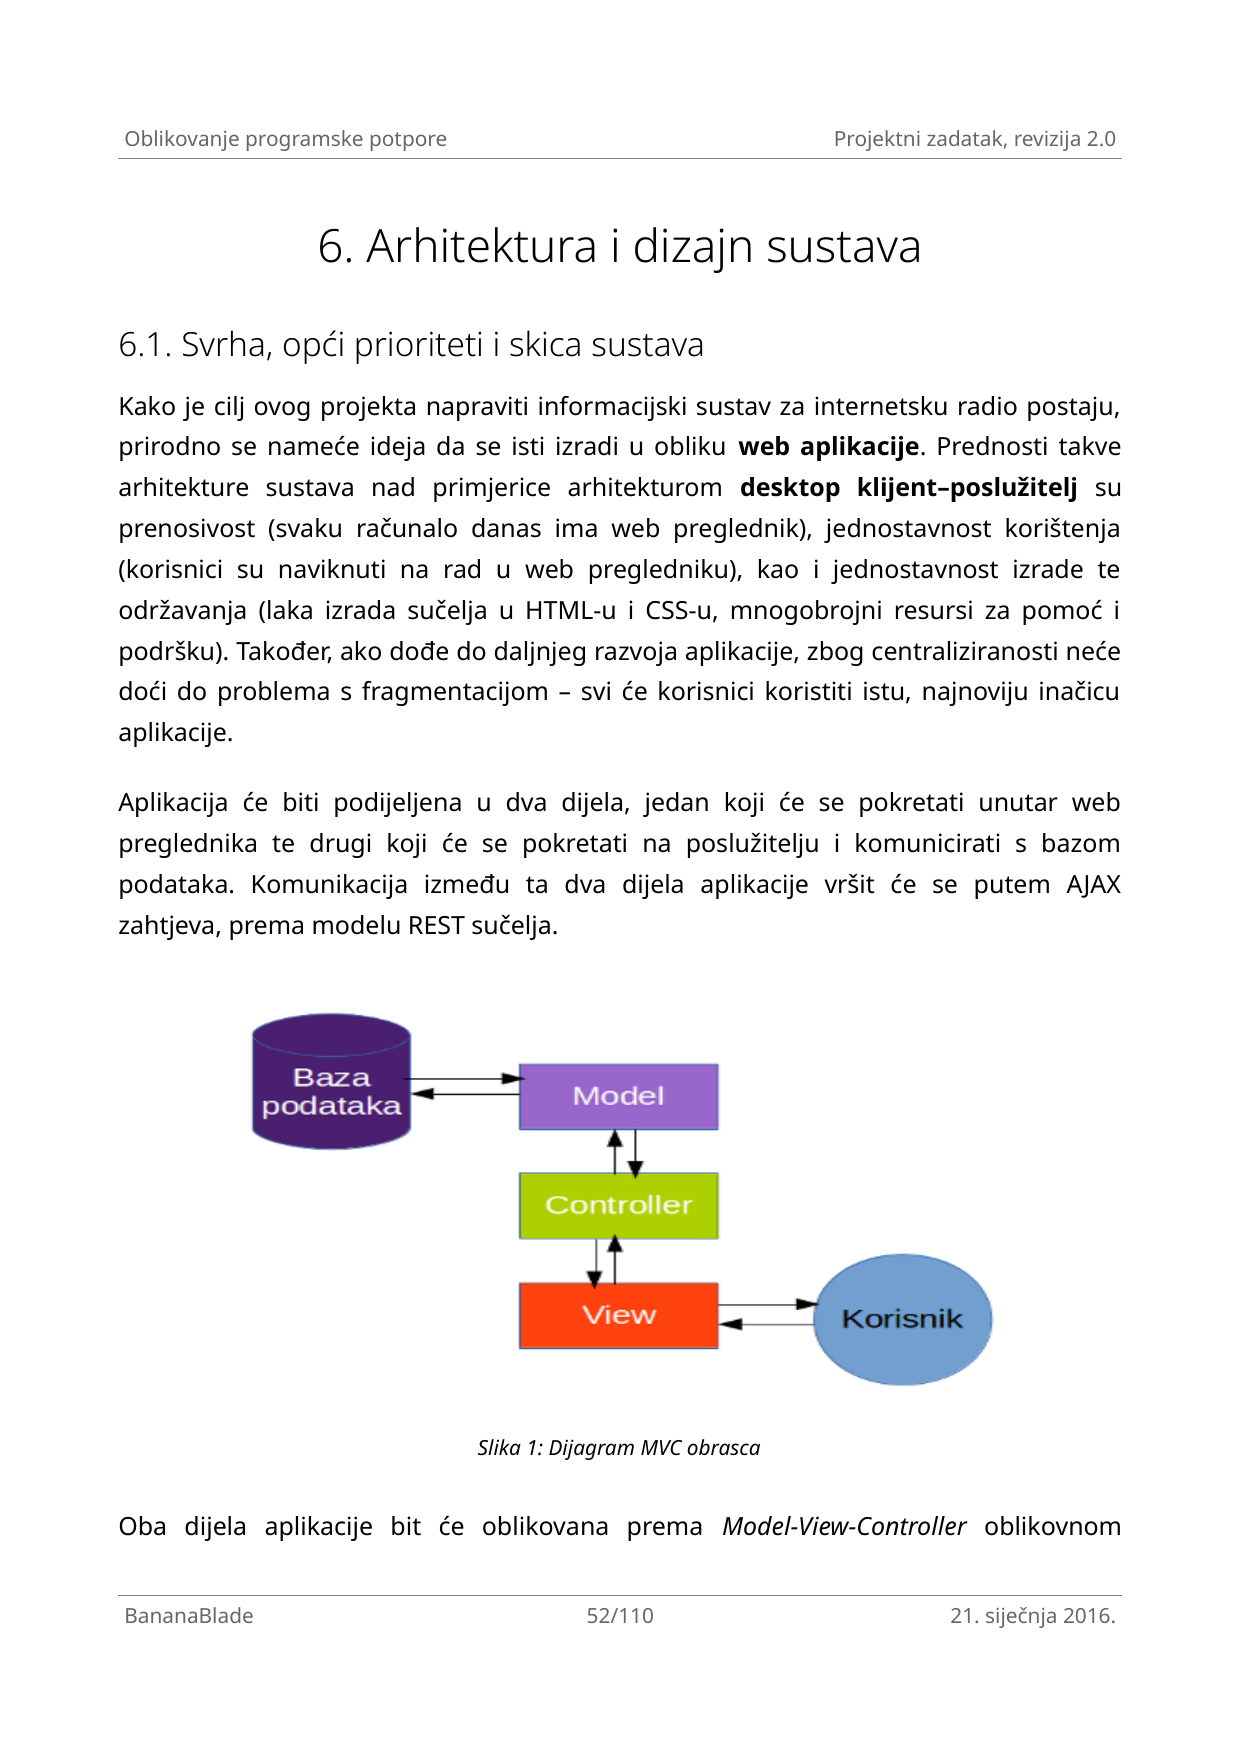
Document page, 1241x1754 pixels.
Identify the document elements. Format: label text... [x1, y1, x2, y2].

text Aplikacija će biti podijeljena u dva dijela, jedan koji će se pokretati unutar web preglednika te drugi koji će se pokretati na poslužitelju i komunicirati s bazom podataka. Komunikacija između ta dva dijela aplikacije vršit će se putem AJAX zahtjeva, prema modelu REST sučelja. [118, 785, 1122, 942]
text Slika 1: Dijagram MVC obrasca [221, 1428, 1019, 1461]
picture [201, 990, 1039, 1428]
text Kako je cilj ovog projekta napraviti informacijski sustav za internetsku radio postaju, prirodno se nameće ideja da se isti izradi u obliku web aplikacije. Prednosti takve arhitekture sustava nad primjerice arhitekturom desktop klijent–poslužitelj su prenosivost (svaku računalo danas ima web preglednik), jednostavnost korištenja (korisnici su naviknuti na rad u web pregledniku), kao i jednostavnost izrade te održavanja (laka izrada sučelja u HTML-u i CSS-u, mnogobrojni resursi za pomoć i podršku). Također, ako dođe do daljnjeg razvoja aplikacije, zbog centraliziranosti neće doći do problema s fragmentacijom – svi će korisnici koristiti istu, najnoviju inačicu aplikacije. [118, 388, 1122, 749]
subtitle 6. Arhitektura i dizajn sustava [118, 213, 1122, 275]
text Oba dijela aplikacije bit će oblikovana prema Model-View-Controller oblikovnom [118, 978, 1122, 1543]
subtitle 6.1. Svrha, opći prioriteti i skica sustava [118, 321, 1122, 367]
